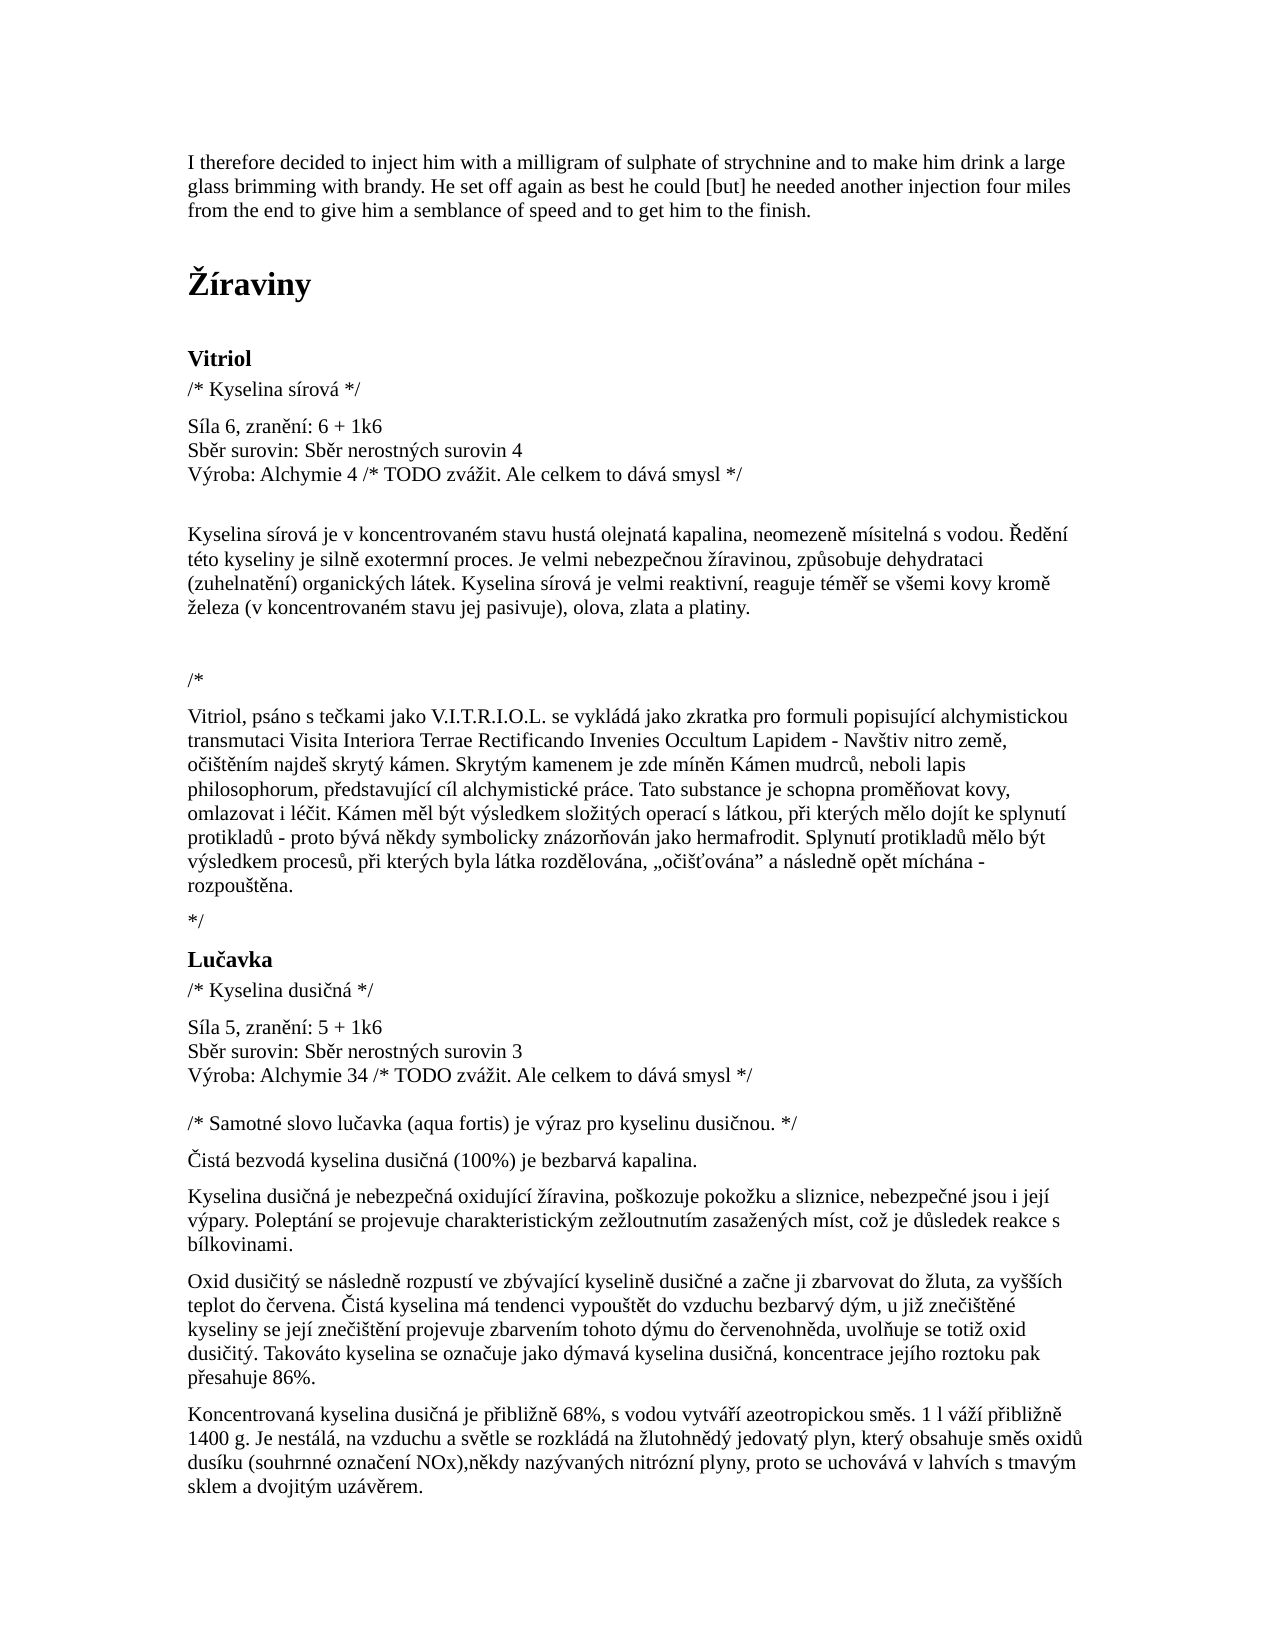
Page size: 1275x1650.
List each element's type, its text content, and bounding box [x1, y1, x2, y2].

text /* Kyselina sírová */ [187, 377, 1087, 401]
text /* Kyselina dusičná */ [187, 978, 1087, 1002]
text */ [187, 909, 1087, 933]
text Koncentrovaná kyselina dusičná je přibližně 68%, s vodou vytváří azeotropickou směs. 1 l váží přibližně 1400 g. Je nestálá, na vzduchu a světle se rozkládá na žlutohnědý jedovatý plyn, který obsahuje směs oxidů dusíku (souhrnné označení NOx),někdy nazývaných nitrózní plyny, proto se uchovává v lahvích s tmavým sklem a dvojitým uzávěrem. [187, 1402, 1087, 1498]
text Síla 5, zranění: 5 + 1k6 [187, 1015, 1087, 1039]
text Výroba: Alchymie 4 /* TODO zvážit. Ale celkem to dává smysl */ [187, 462, 1087, 486]
subtitle Žíraviny [187, 264, 1087, 302]
text I therefore decided to inject him with a milligram of sulphate of strychnine and to make him drink a large glass brimming with brandy. He set off again as best he could [but] he needed another injection four miles from the end to give him a semblance of speed and to get him to the finish. [187, 150, 1087, 222]
text Kyselina dusičná je nebezpečná oxidující žíravina, poškozuje pokožku a sliznice, nebezpečné jsou i její výpary. Poleptání se projevuje charakteristickým zežloutnutím zasažených míst, což je důsledek reakce s bílkovinami. [187, 1184, 1087, 1256]
subtitle Vitriol [187, 345, 1087, 371]
text Výroba: Alchymie 34 /* TODO zvážit. Ale celkem to dává smysl */ [187, 1063, 1087, 1087]
text Kyselina sírová je v koncentrovaném stavu hustá olejnatá kapalina, neomezeně mísitelná s vodou. Ředění této kyseliny je silně exotermní proces. Je velmi nebezpečnou žíravinou, způsobuje dehydrataci (zuhelnatění) organických látek. Kyselina sírová je velmi reaktivní, reaguje téměř se všemi kovy kromě železa (v koncentrovaném stavu jej pasivuje), olova, zlata a platiny. [187, 522, 1087, 619]
text Vitriol, psáno s tečkami jako V.I.T.R.I.O.L. se vykládá jako zkratka pro formuli popisující alchymistickou transmutaci Visita Interiora Terrae Rectificando Invenies Occultum Lapidem - Navštiv nitro země, očištěním najdeš skrytý kámen. Skrytým kamenem je zde míněn Kámen mudrců, neboli lapis philosophorum, představující cíl alchymistické práce. Tato substance je schopna proměňovat kovy, omlazovat i léčit. Kámen měl být výsledkem složitých operací s látkou, při kterých mělo dojít ke splynutí protikladů - proto bývá někdy symbolicky znázorňován jako hermafrodit. Splynutí protikladů mělo být výsledkem procesů, při kterých byla látka rozdělována, „očišťována” a následně opět míchána - rozpouštěna. [187, 704, 1087, 897]
text Sběr surovin: Sběr nerostných surovin 4 [187, 438, 1087, 462]
text Čistá bezvodá kyselina dusičná (100%) je bezbarvá kapalina. [187, 1147, 1087, 1172]
text Síla 6, zranění: 6 + 1k6 [187, 414, 1087, 438]
text /* Samotné slovo lučavka (aqua fortis) je výraz pro kyselinu dusičnou. */ [187, 1111, 1087, 1135]
text Sběr surovin: Sběr nerostných surovin 3 [187, 1039, 1087, 1063]
subtitle Lučavka [187, 946, 1087, 972]
text /* [187, 668, 1087, 692]
text Oxid dusičitý se následně rozpustí ve zbývající kyselině dusičné a začne ji zbarvovat do žluta, za vyšších teplot do červena. Čistá kyselina má tendenci vypouštět do vzduchu bezbarvý dým, u již znečištěné kyseliny se její znečištění projevuje zbarvením tohoto dýmu do červenohněda, uvolňuje se totiž oxid dusičitý. Takováto kyselina se označuje jako dýmavá kyselina dusičná, koncentrace jejího roztoku pak přesahuje 86%. [187, 1269, 1087, 1389]
